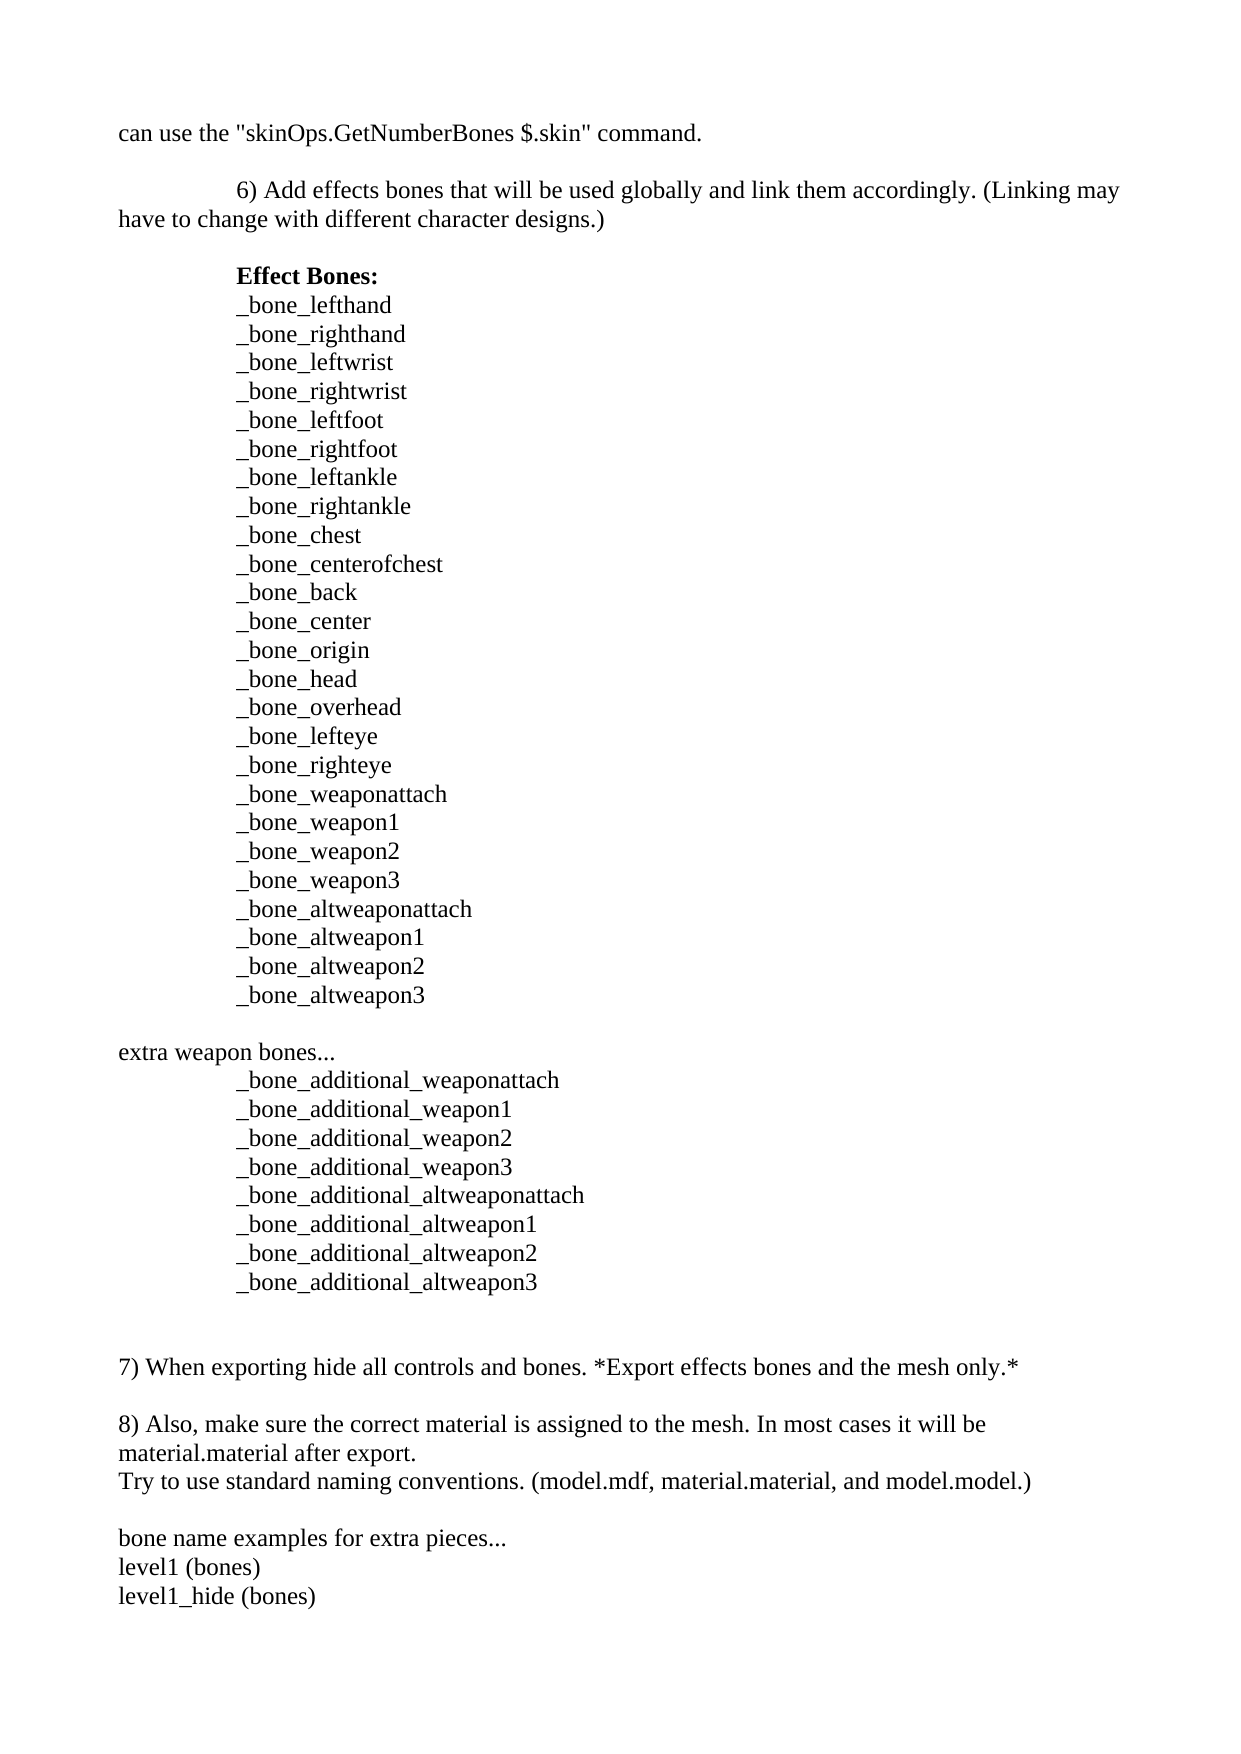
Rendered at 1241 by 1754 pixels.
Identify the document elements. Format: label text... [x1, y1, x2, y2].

text level1 (bones) [118, 1552, 1122, 1581]
text _bone_altweapon2 [118, 951, 1122, 980]
text _bone_additional_weaponattach [118, 1065, 1122, 1094]
text _bone_additional_altweapon3 [118, 1267, 1122, 1295]
text _bone_altweapon1 [118, 922, 1122, 951]
text _bone_righthand [118, 319, 1122, 347]
text level1_hide (bones) [118, 1581, 1122, 1609]
text _bone_weapon1 [118, 807, 1122, 836]
text 7) When exporting hide all controls and bones. *Export effects bones and the mesh only.* [118, 1352, 1122, 1381]
text _bone_lefteye [118, 721, 1122, 750]
text bone name examples for extra pieces... [118, 1523, 1122, 1552]
text _bone_additional_altweapon1 [118, 1209, 1122, 1238]
text _bone_additional_weapon2 [118, 1123, 1122, 1152]
text _bone_chest [118, 520, 1122, 549]
text _bone_overhead [118, 692, 1122, 721]
text Try to use standard naming conventions. (model.mdf, material.material, and model.model.) [118, 1466, 1122, 1495]
text _bone_additional_altweapon2 [118, 1238, 1122, 1267]
text _bone_center [118, 606, 1122, 635]
text _bone_back [118, 577, 1122, 606]
text _bone_centerofchest [118, 549, 1122, 577]
text _bone_lefthand [118, 290, 1122, 319]
text extra weapon bones... [118, 1037, 1122, 1065]
text _bone_leftwrist [118, 347, 1122, 376]
text _bone_righteye [118, 750, 1122, 779]
text 8) Also, make sure the correct material is assigned to the mesh. In most cases it will be material.material after export. [118, 1409, 1122, 1466]
text _bone_leftfoot [118, 405, 1122, 434]
text _bone_additional_weapon3 [118, 1152, 1122, 1180]
text _bone_altweaponattach [118, 894, 1122, 922]
text _bone_leftankle [118, 462, 1122, 491]
text _bone_weapon3 [118, 865, 1122, 894]
text _bone_rightankle [118, 491, 1122, 520]
text _bone_origin [118, 635, 1122, 664]
text Effect Bones: [118, 261, 1122, 290]
text _bone_head [118, 664, 1122, 692]
text _bone_additional_weapon1 [118, 1094, 1122, 1123]
text _bone_weapon2 [118, 836, 1122, 865]
text 6) Add effects bones that will be used globally and link them accordingly. (Linking may have to change with different character designs.) [118, 176, 1122, 233]
text _bone_altweapon3 [118, 980, 1122, 1009]
text _bone_rightwrist [118, 376, 1122, 405]
text _bone_rightfoot [118, 434, 1122, 462]
text _bone_additional_altweaponattach [118, 1180, 1122, 1209]
text can use the "skinOps.GetNumberBones $.skin" command. [118, 118, 1122, 147]
text _bone_weaponattach [118, 779, 1122, 807]
